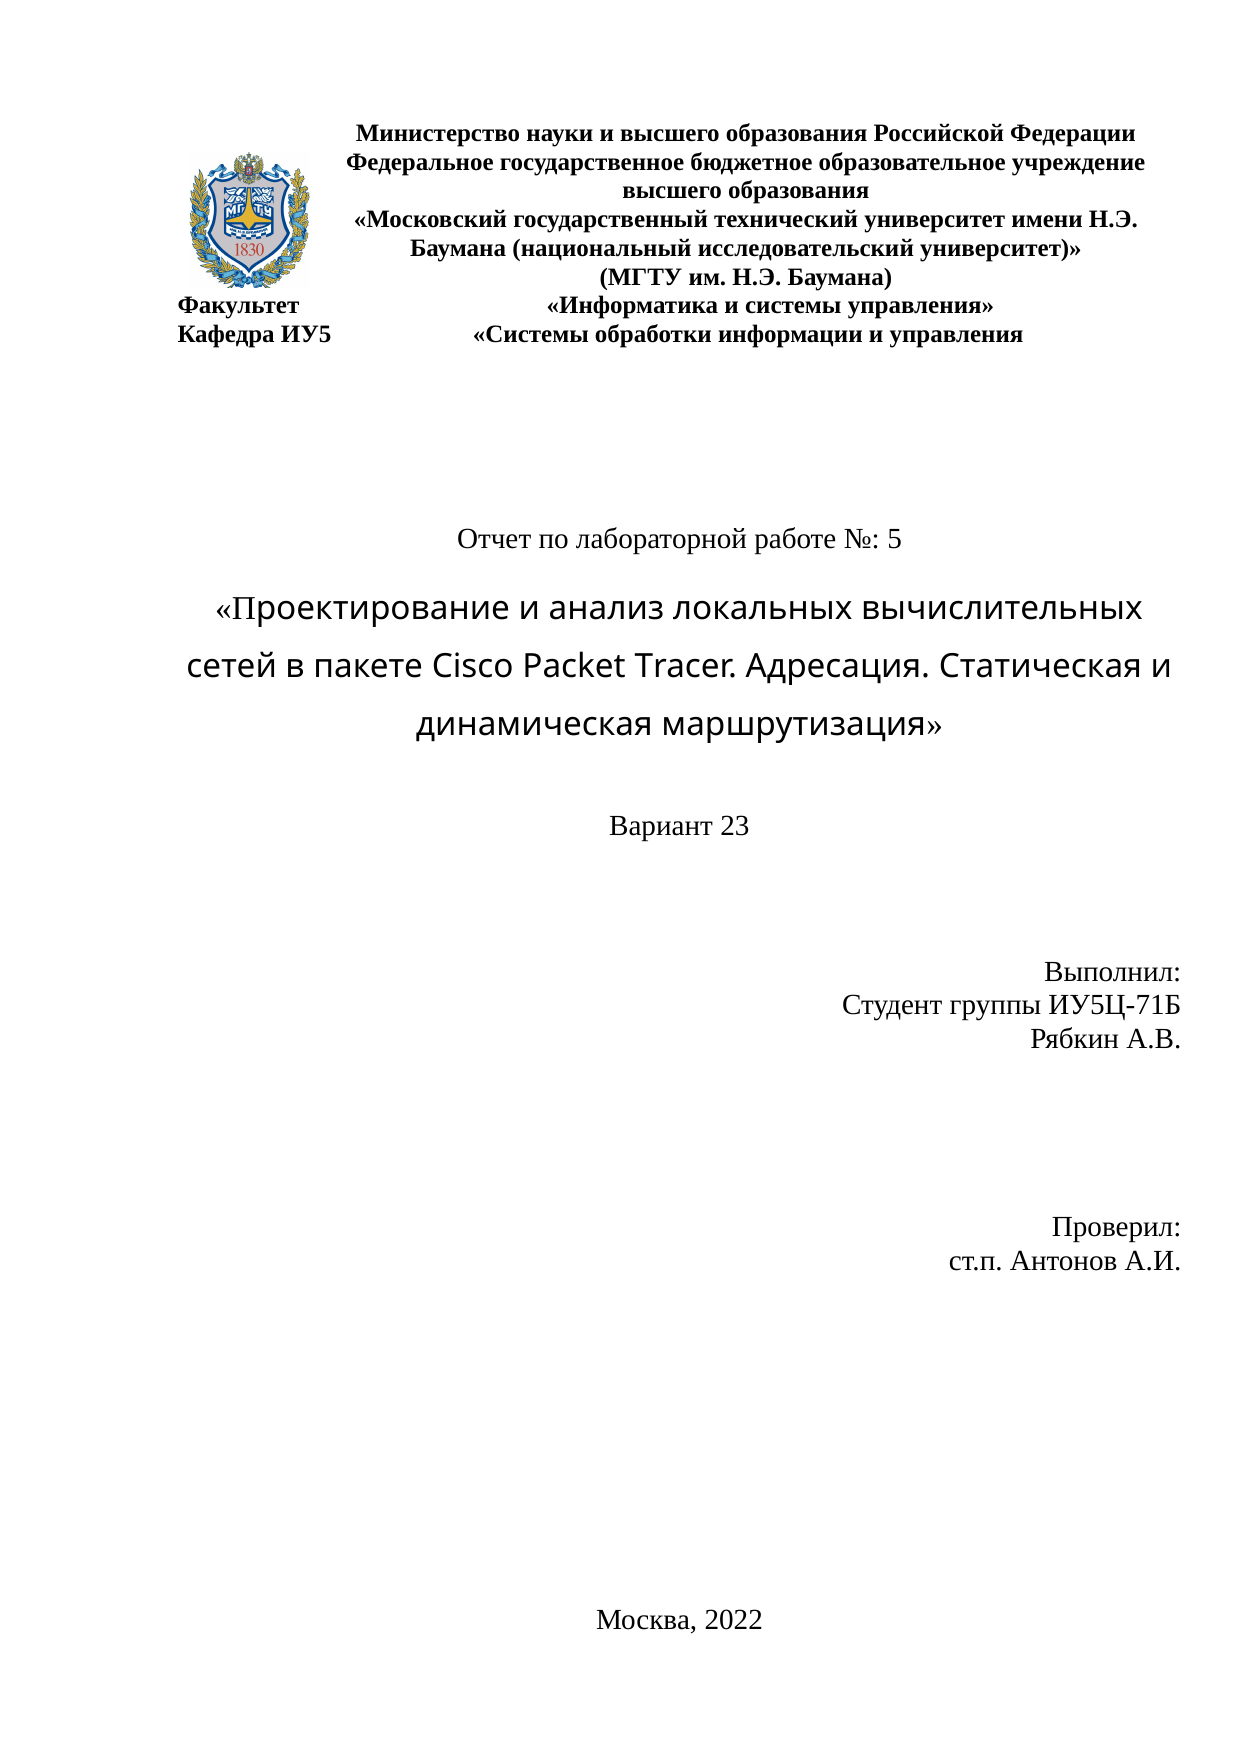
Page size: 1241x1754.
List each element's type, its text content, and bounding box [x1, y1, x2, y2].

text Вариант 23 [177, 808, 1181, 842]
text Выполнил: [177, 954, 1181, 987]
text Студент группы ИУ5Ц-71Б [177, 987, 1181, 1021]
text «Проектирование и анализ локальных вычислительных [177, 584, 1181, 629]
text Отчет по лабораторной работе №: 5 [177, 521, 1181, 554]
text Проверил: [177, 1209, 1181, 1243]
text сетей в пакете Cisco Packet Tracer. Адресация. Статическая и [177, 642, 1181, 687]
picture [189, 152, 310, 289]
text Кафедра ИУ5 «Системы обработки информации и управления [177, 319, 1181, 348]
text динамическая маршрутизация» [177, 699, 1181, 745]
table_header [181, 118, 311, 291]
table_header Министерство науки и высшего образования Российской Федерации Федеральное государственное бюджетное образовательное учреждение высшего образования «Московский государственный технический университет имени Н.Э. Баумана (национальный исследовательский университет)» (МГТУ им. Н.Э. Баумана) [311, 118, 1181, 291]
text ст.п. Антонов А.И. [177, 1243, 1181, 1276]
text Факультет «Информатика и системы управления» [177, 291, 1181, 319]
text Рябкин А.В. [177, 1021, 1181, 1054]
